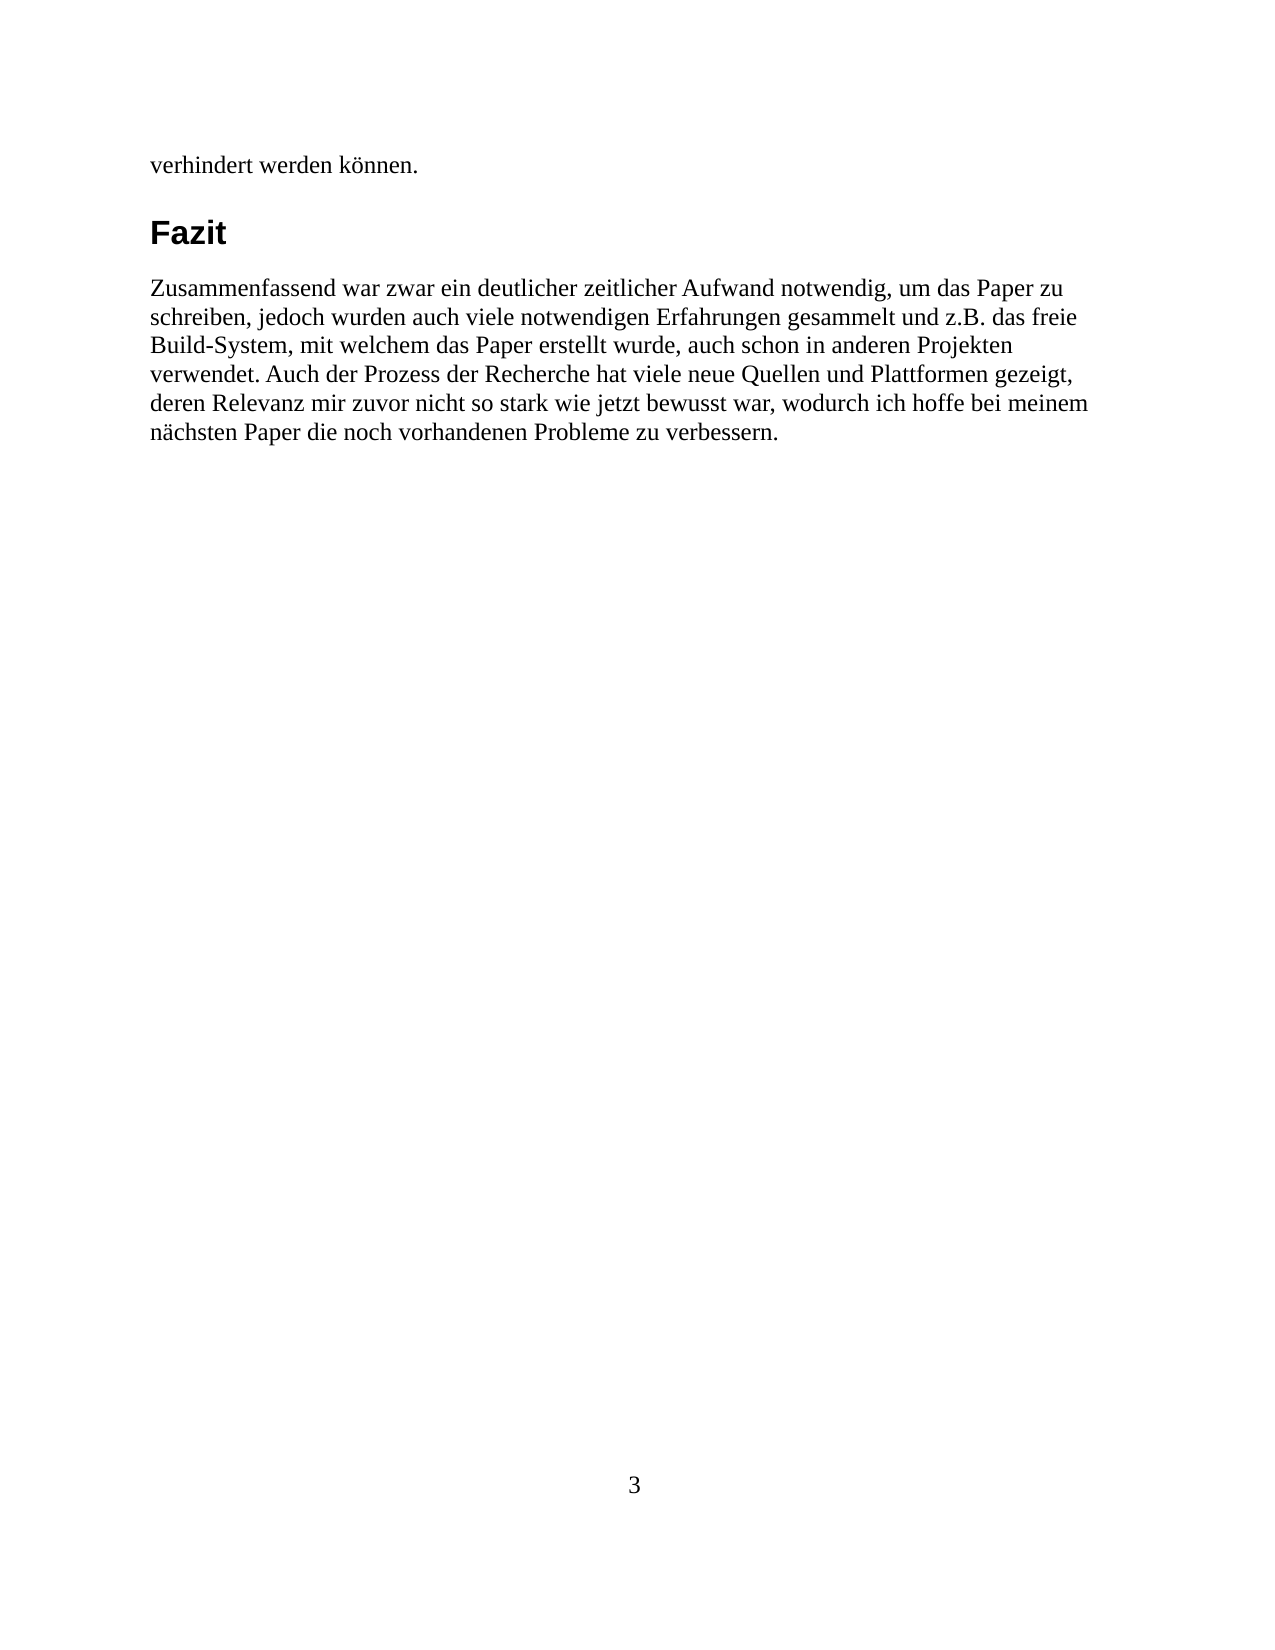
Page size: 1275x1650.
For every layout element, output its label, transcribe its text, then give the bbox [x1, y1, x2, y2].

text verhindert werden können. [150, 150, 1125, 179]
text Zusammenfassend war zwar ein deutlicher zeitlicher Aufwand notwendig, um das Paper zu schreiben, jedoch wurden auch viele notwendigen Erfahrungen gesammelt und z.B. das freie Build-System, mit welchem das Paper erstellt wurde, auch schon in anderen Projekten verwendet. Auch der Prozess der Recherche hat viele neue Quellen und Plattformen gezeigt, deren Relevanz mir zuvor nicht so stark wie jetzt bewusst war, wodurch ich hoffe bei meinem nächsten Paper die noch vorhandenen Probleme zu verbessern. [150, 273, 1125, 445]
subtitle Fazit [150, 213, 1125, 251]
